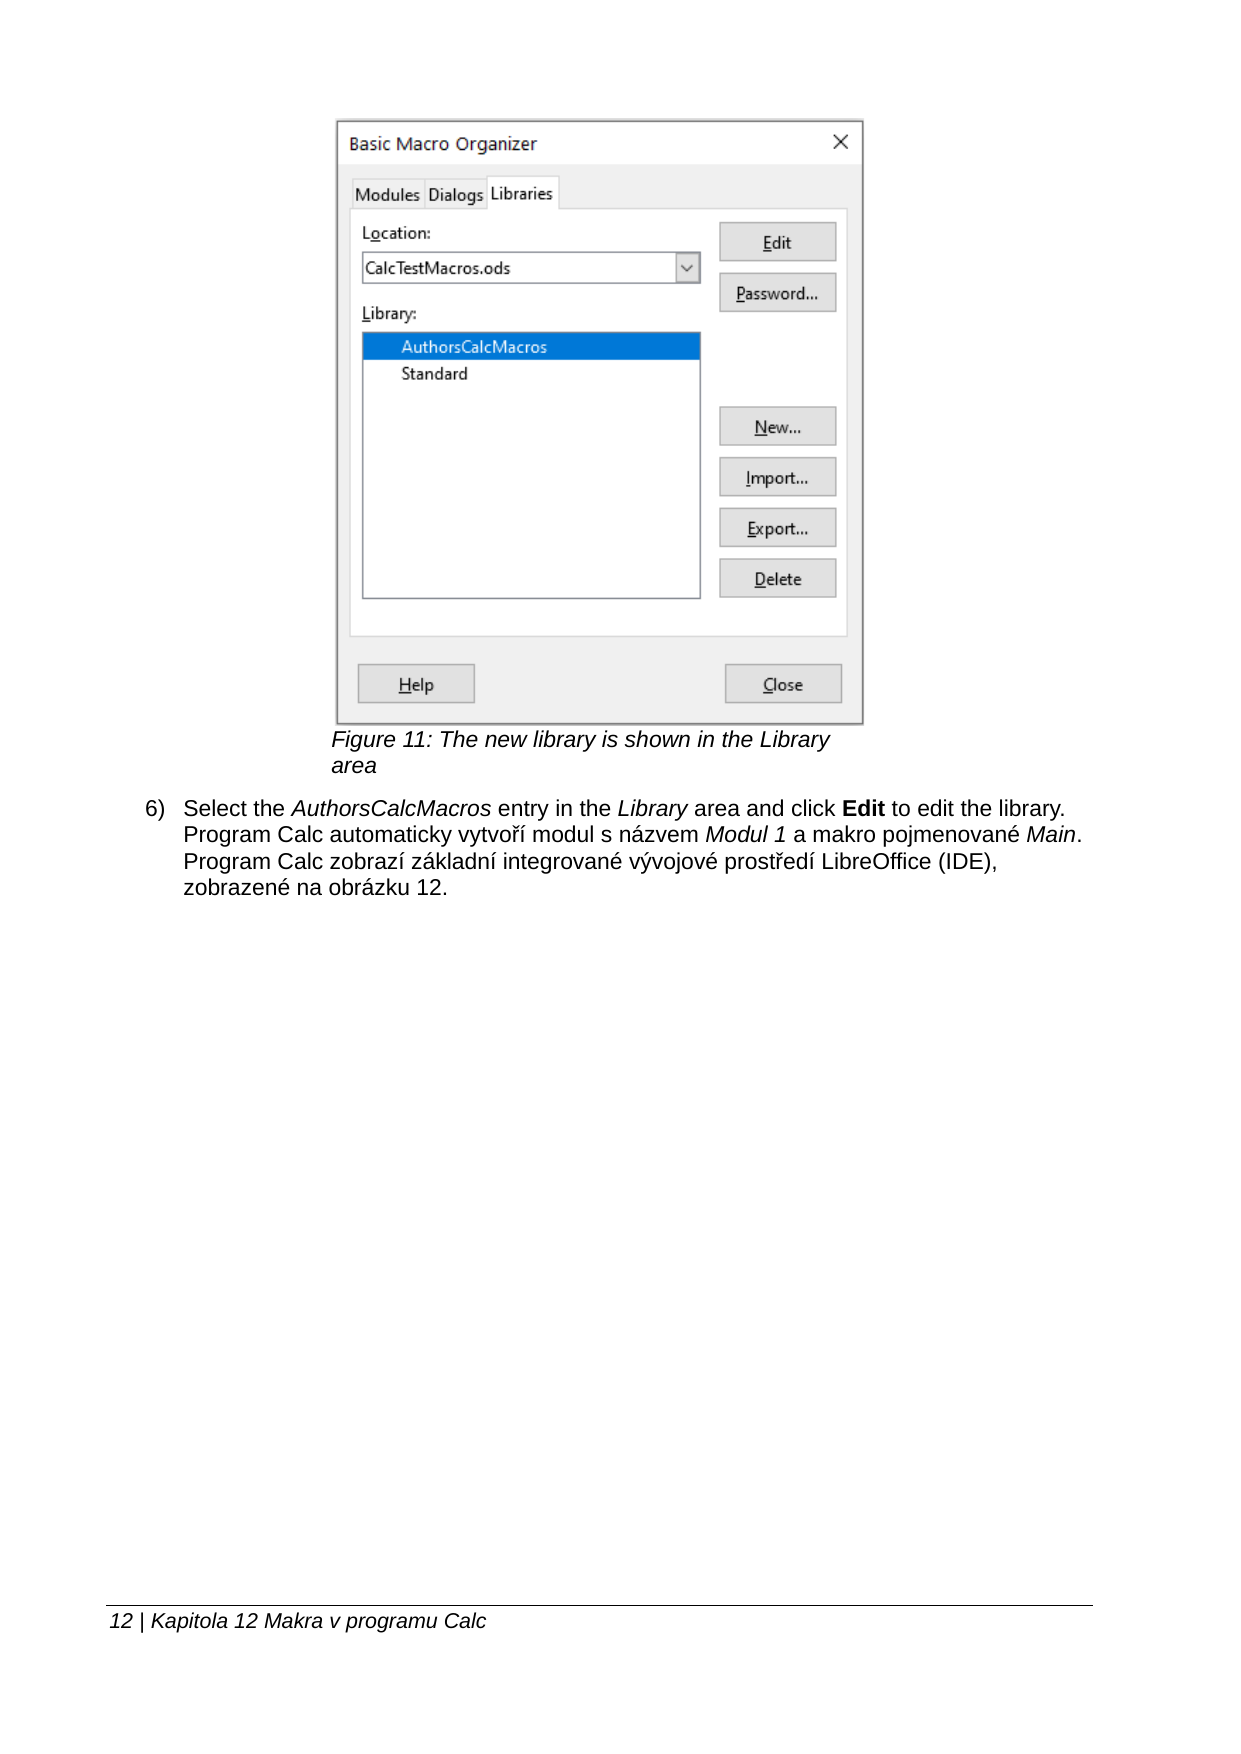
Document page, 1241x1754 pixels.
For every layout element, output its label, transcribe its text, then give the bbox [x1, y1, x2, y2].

list Select the AuthorsCalcMacros entry in the Library area and click Edit to edit the library. Program Calc automaticky vytvoří modul s názvem Modul 1 a makro pojmenované Main. Program Calc zobrazí základní integrované vývojové prostředí LibreOffice (IDE), zobrazené na obrázku 12. [165, 795, 1093, 900]
text Figure 11: The new library is shown in the Library area [331, 118, 868, 778]
picture [334, 118, 865, 726]
